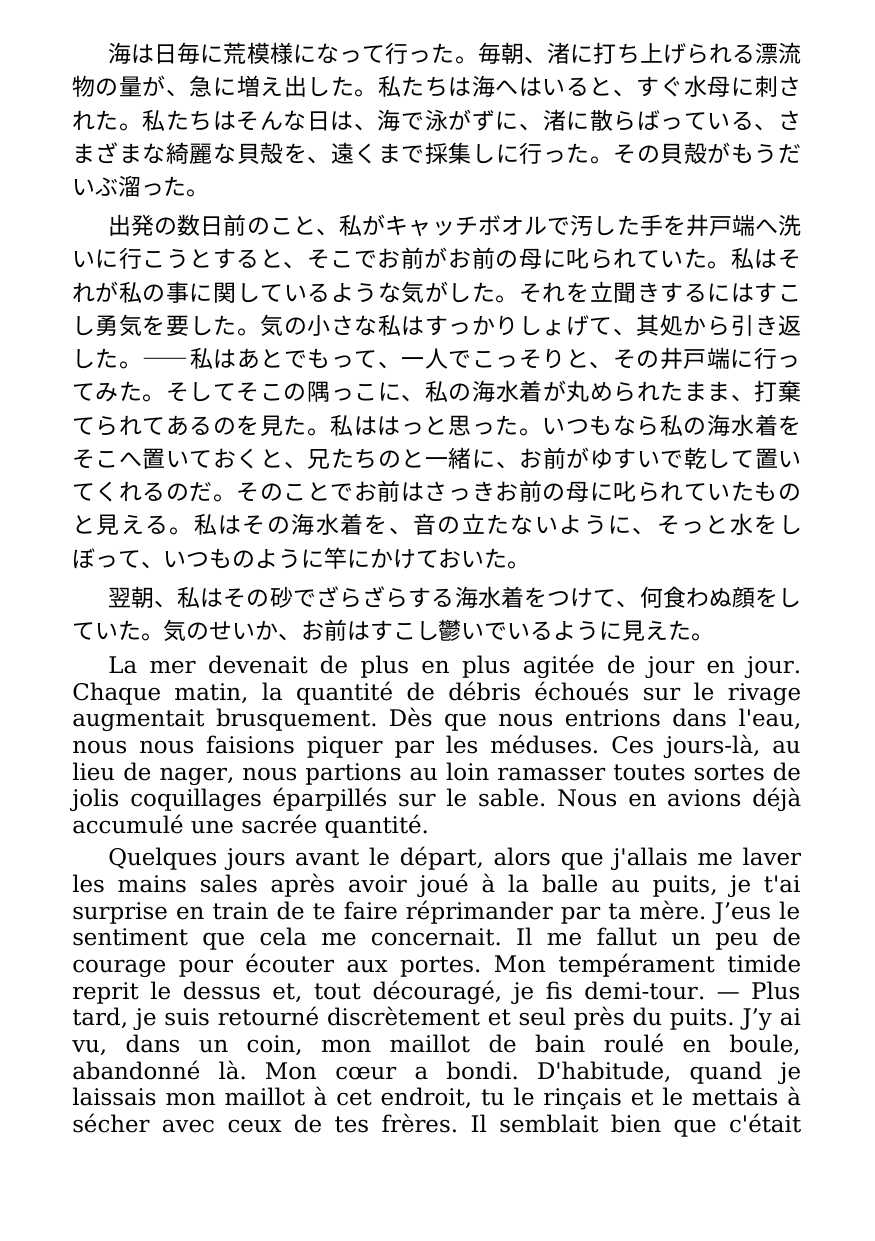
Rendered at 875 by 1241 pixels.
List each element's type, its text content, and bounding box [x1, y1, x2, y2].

text La mer devenait de plus en plus agitée de jour en jour. Chaque matin, la quantité de débris échoués sur le rivage augmentait brusquement. Dès que nous entrions dans l'eau, nous nous faisions piquer par les méduses. Ces jours-là, au lieu de nager, nous partions au loin ramasser toutes sortes de jolis coquillages éparpillés sur le sable. Nous en avions déjà accumulé une sacrée quantité. [72, 652, 802, 839]
text Quelques jours avant le départ, alors que j'allais me laver les mains sales après avoir joué à la balle au puits, je t'ai surprise en train de te faire réprimander par ta mère. J’eus le sentiment que cela me concernait. Il me fallut un peu de courage pour écouter aux portes. Mon tempérament timide reprit le dessus et, tout découragé, je fis demi-tour. — Plus tard, je suis retourné discrètement et seul près du puits. J’y ai vu, dans un coin, mon maillot de bain roulé en boule, abandonné là. Mon cœur a bondi. D'habitude, quand je laissais mon maillot à cet endroit, tu le rinçais et le mettais à sécher avec ceux de tes frères. Il semblait bien que c'était [72, 844, 802, 1138]
text 翌朝、私はその砂でざらざらする海水着をつけて、何食わぬ顔をしていた。気のせいか、お前はすこし鬱いでいるように見えた。 [72, 579, 802, 646]
text 海は日毎に荒模様になって行った。毎朝、渚に打ち上げられる漂流物の量が、急に増え出した。私たちは海へはいると、すぐ水母に刺された。私たちはそんな日は、海で泳がずに、渚に散らばっている、さまざまな綺麗な貝殻を、遠くまで採集しに行った。その貝殻がもうだいぶ溜った。 [72, 36, 802, 202]
text 出発の数日前のこと、私がキャッチボオルで汚した手を井戸端へ洗いに行こうとすると、そこでお前がお前の母に叱られていた。私はそれが私の事に関しているような気がした。それを立聞きするにはすこし勇気を要した。気の小さな私はすっかりしょげて、其処から引き返した。――私はあとでもって、一人でこっそりと、その井戸端に行ってみた。そしてそこの隅っこに、私の海水着が丸められたまま、打棄てられてあるのを見た。私ははっと思った。いつもなら私の海水着をそこへ置いておくと、兄たちのと一緒に、お前がゆすいで乾して置いてくれるのだ。そのことでお前はさっきお前の母に叱られていたものと見える。私はその海水着を、音の立たないように、そっと水をしぼって、いつものように竿にかけておいた。 [72, 208, 802, 574]
